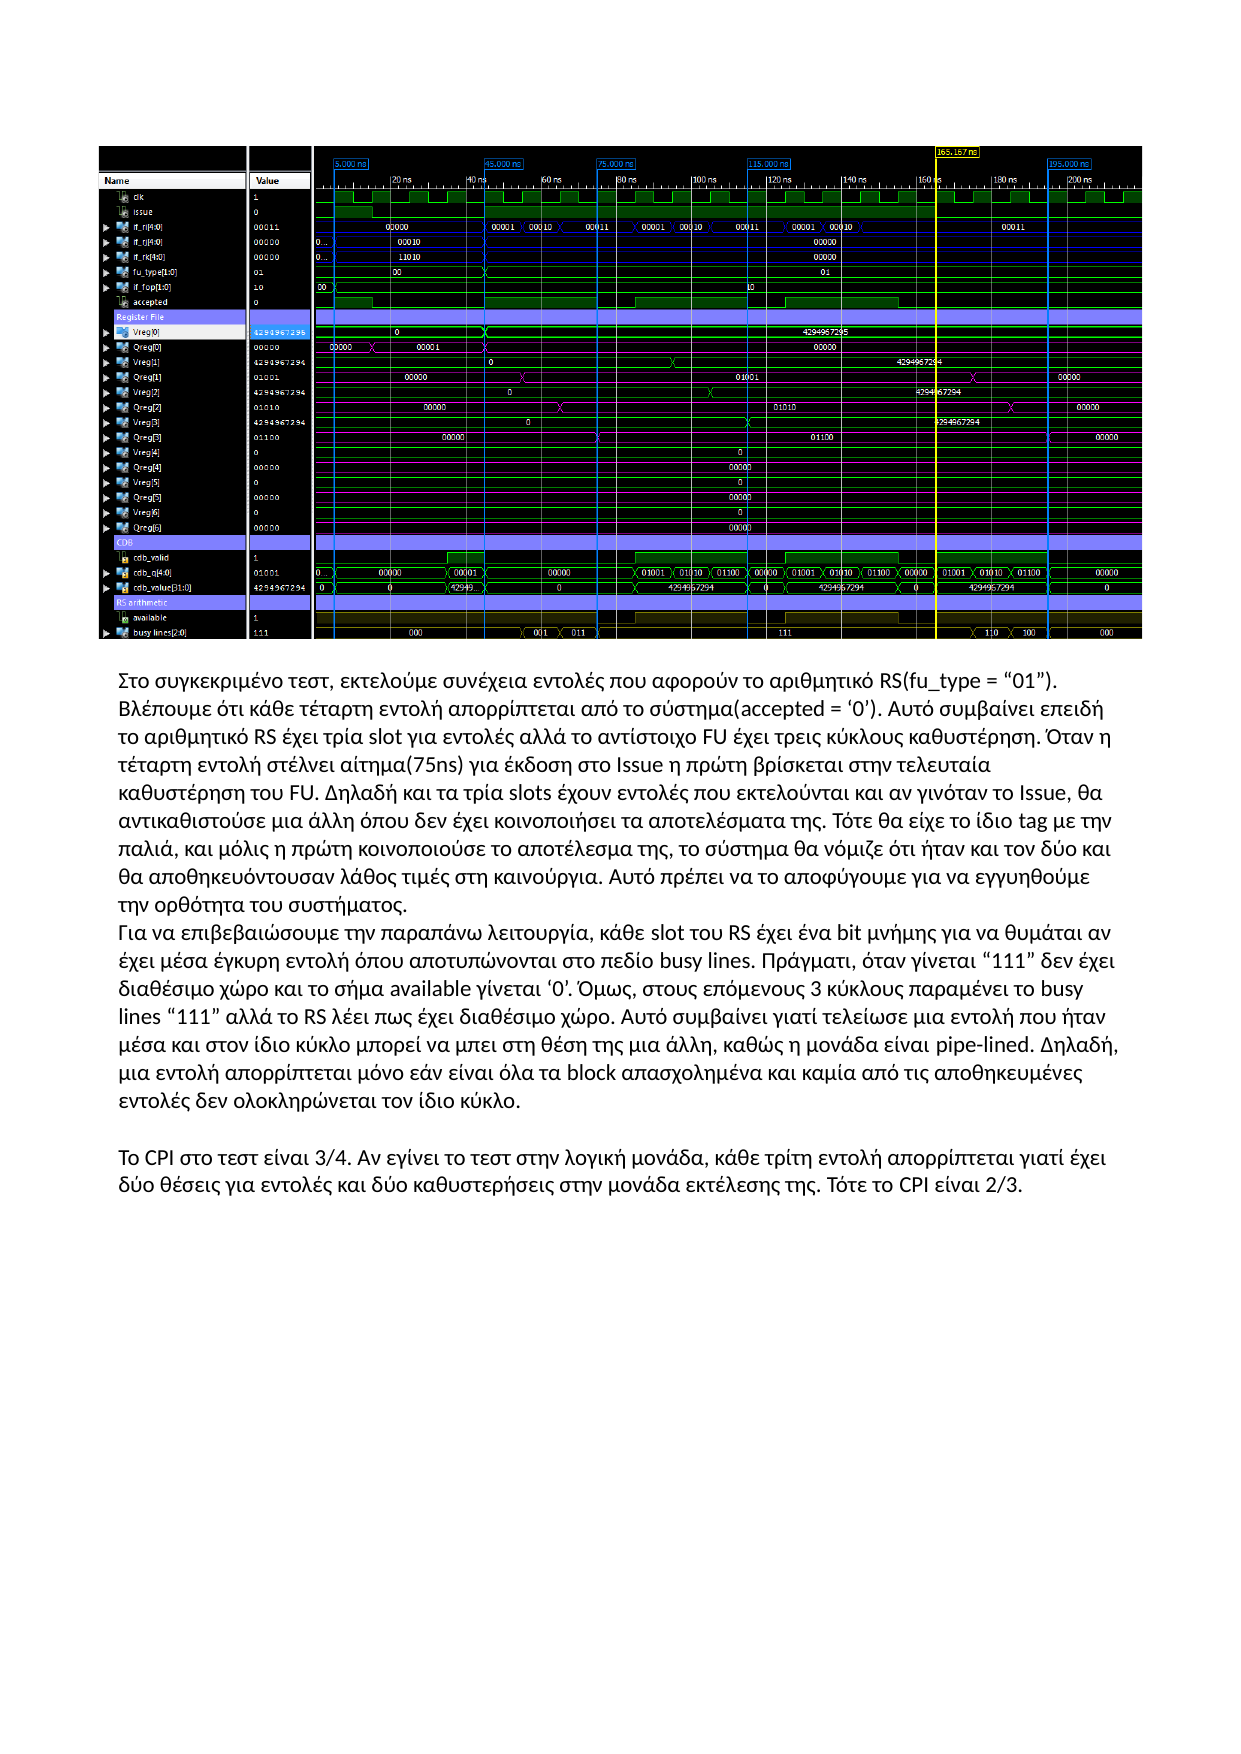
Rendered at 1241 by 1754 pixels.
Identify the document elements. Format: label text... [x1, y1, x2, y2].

text Στο συγκεκριμένο τεστ, εκτελούμε συνέχεια εντολές που αφορούν το αριθμητικό RS(fu_type = “01”). Βλέπουμε ότι κάθε τέταρτη εντολή απορρίπτεται από το σύστημα(accepted = ‘0’). Αυτό συμβαίνει επειδή το αριθμητικό RS έχει τρία slot για εντολές αλλά το αντίστοιχο FU έχει τρεις κύκλους καθυστέρηση. Όταν η τέταρτη εντολή στέλνει αίτημα(75ns) για έκδοση στο Issue η πρώτη βρίσκεται στην τελευταία καθυστέρηση του FU. Δηλαδή και τα τρία slots έχουν εντολές που εκτελούνται και αν γινόταν το Issue, θα αντικαθιστούσε μια άλλη όπου δεν έχει κοινοποιήσει τα αποτελέσματα της. Τότε θα είχε το ίδιο tag με την παλιά, και μόλις η πρώτη κοινοποιούσε το αποτέλεσμα της, το σύστημα θα νόμιζε ότι ήταν και τον δύο και θα αποθηκευόντουσαν λάθος τιμές στη καινούργια. Αυτό πρέπει να το αποφύγουμε για να εγγυηθούμε την ορθότητα του συστήματος. [118, 666, 1122, 918]
picture [98, 146, 1143, 639]
text Το CPI στο τεστ είναι 3/4. Αν εγίνει το τεστ στην λογική μονάδα, κάθε τρίτη εντολή απορρίπτεται γιατί έχει δύο θέσεις για εντολές και δύο καθυστερήσεις στην μονάδα εκτέλεσης της. Τότε το CPI είναι 2/3. [118, 1143, 1122, 1199]
text Για να επιβεβαιώσουμε την παραπάνω λειτουργία, κάθε slot του RS έχει ένα bit μνήμης για να θυμάται αν έχει μέσα έγκυρη εντολή όπου αποτυπώνονται στο πεδίο busy lines. Πράγματι, όταν γίνεται “111” δεν έχει διαθέσιμο χώρο και το σήμα available γίνεται ‘0’. Όμως, στους επόμενους 3 κύκλους παραμένει το busy lines “111” αλλά το RS λέει πως έχει διαθέσιμο χώρο. Αυτό συμβαίνει γιατί τελείωσε μια εντολή που ήταν μέσα και στον ίδιο κύκλο μπορεί να μπει στη θέση της μια άλλη, καθώς η μονάδα είναι pipe-lined. Δηλαδή, μια εντολή απορρίπτεται μόνο εάν είναι όλα τα block απασχολημένα και καμία από τις αποθηκευμένες εντολές δεν ολοκληρώνεται τον ίδιο κύκλο. [118, 918, 1122, 1114]
